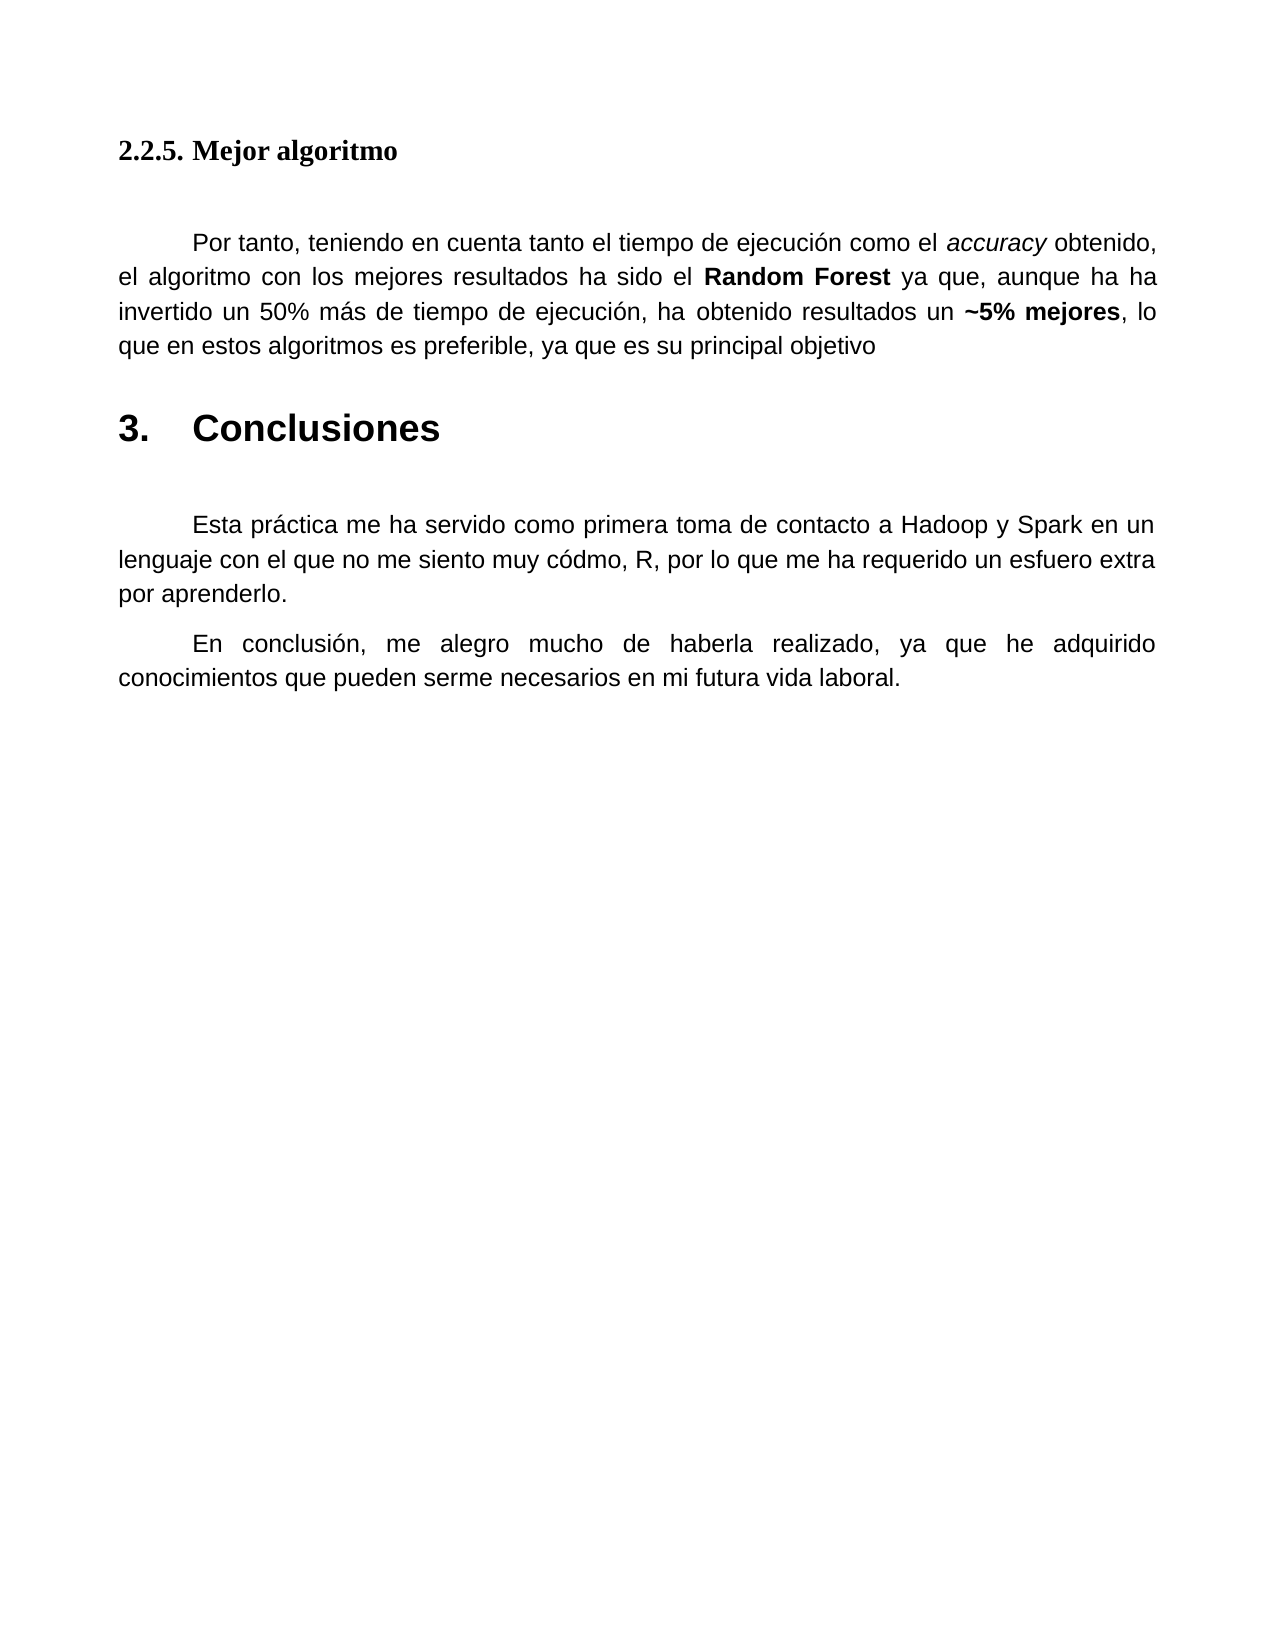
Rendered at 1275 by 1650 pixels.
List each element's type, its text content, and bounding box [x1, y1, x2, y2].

text Por tanto, teniendo en cuenta tanto el tiempo de ejecución como el accuracy obtenido, el algoritmo con los mejores resultados ha sido el Random Forest ya que, aunque ha ha invertido un 50% más de tiempo de ejecución, ha obtenido resultados un ~5% mejores, lo que en estos algoritmos es preferible, ya que es su principal objetivo [118, 228, 1157, 360]
text En conclusión, me alegro mucho de haberla realizado, ya que he adquirido conocimientos que pueden serme necesarios en mi futura vida laboral. [118, 628, 1157, 692]
subtitle 2.2.5. Mejor algoritmo [118, 133, 1157, 166]
text Esta práctica me ha servido como primera toma de contacto a Hadoop y Spark en un lenguaje con el que no me siento muy códmo, R, por lo que me ha requerido un esfuero extra por aprenderlo. [118, 511, 1157, 608]
subtitle 3. Conclusiones [118, 405, 1157, 449]
